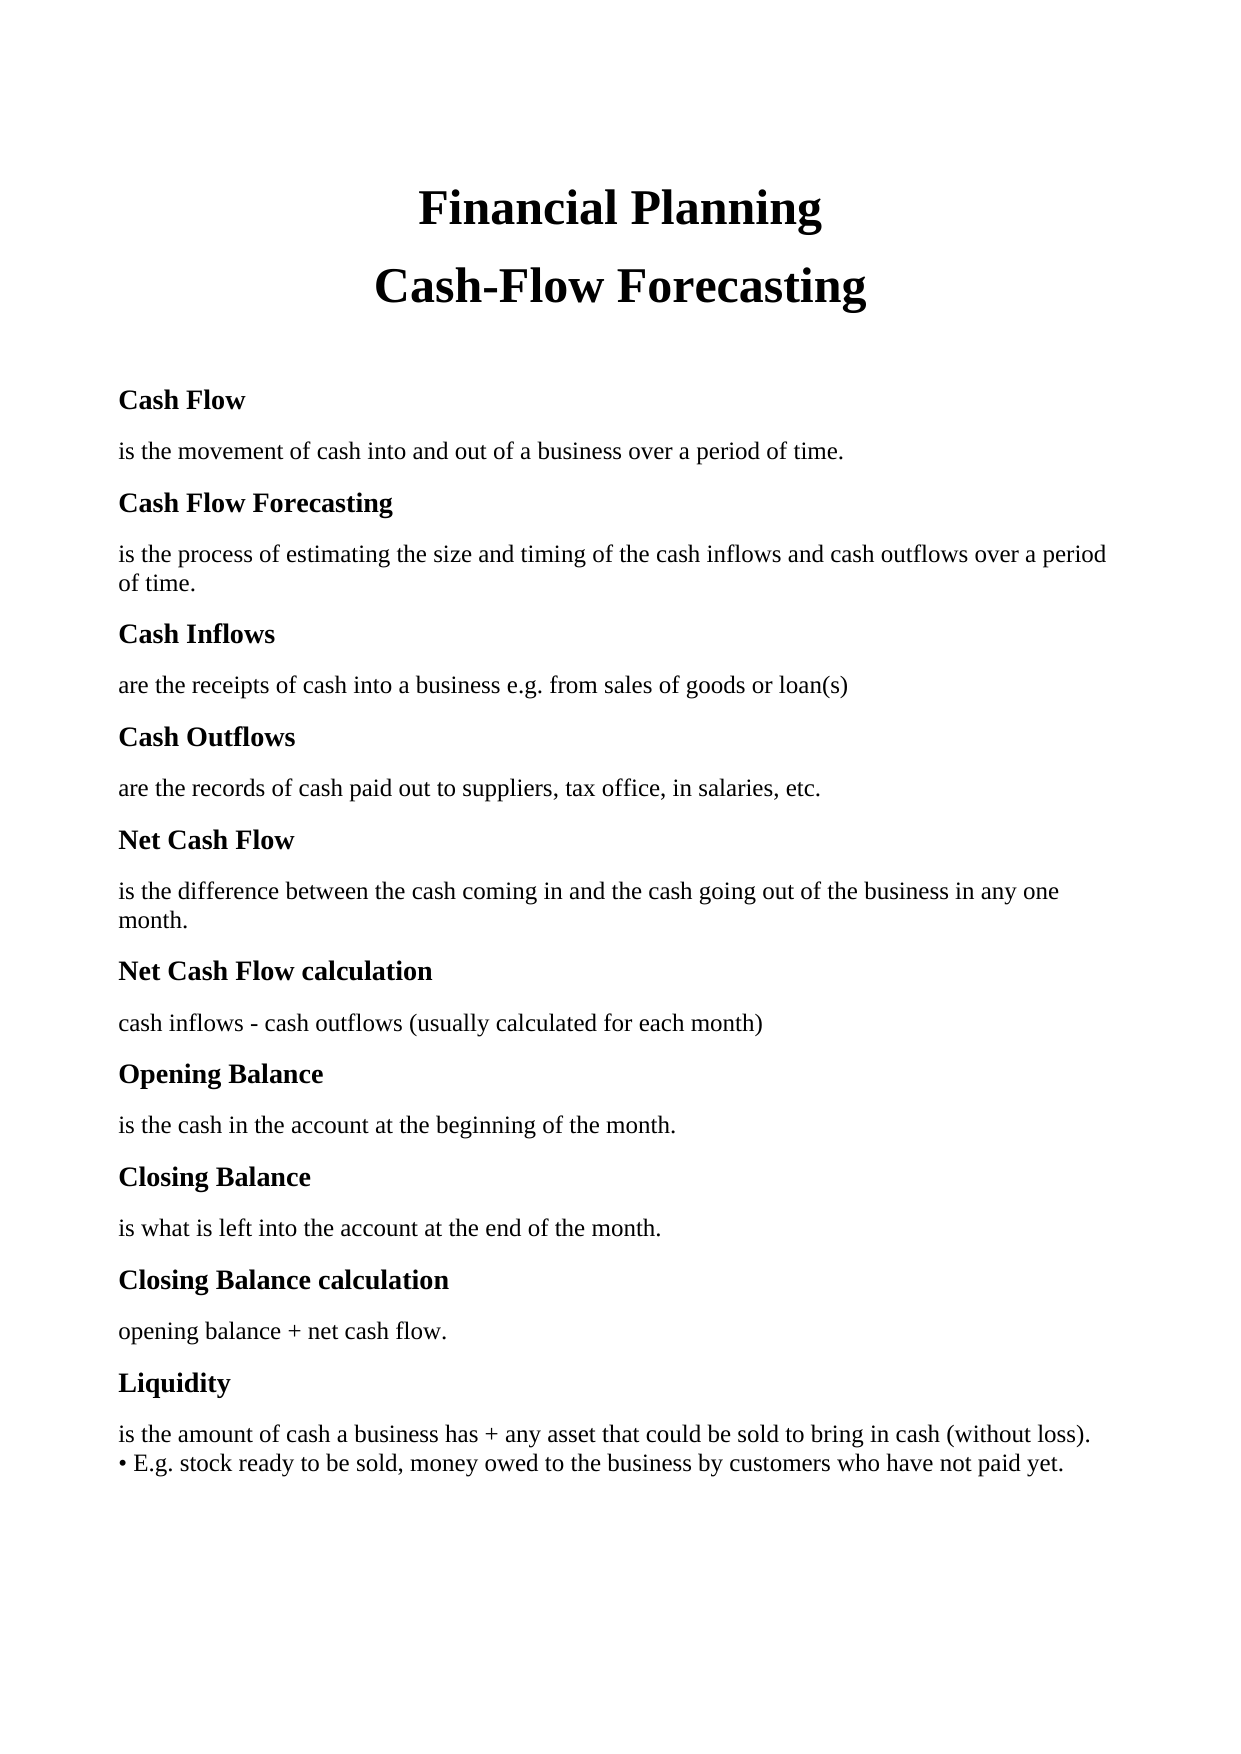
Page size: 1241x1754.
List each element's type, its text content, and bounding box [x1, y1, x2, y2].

text cash inflows - cash outflows (usually calculated for each month) [118, 1008, 1122, 1036]
text Financial Planning [118, 177, 1122, 235]
text is the movement of cash into and out of a business over a period of time. [118, 436, 1122, 465]
text is the difference between the cash coming in and the cash going out of the business in any one month. [118, 876, 1122, 934]
text Cash Outflows [118, 720, 1122, 752]
text is what is left into the account at the end of the month. [118, 1213, 1122, 1242]
text Closing Balance calculation [118, 1263, 1122, 1295]
text is the amount of cash a business has + any asset that could be sold to bring in cash (without loss). • E.g. stock ready to be sold, money owed to the business by customers who have not paid yet. [118, 1419, 1122, 1476]
text Cash-Flow Forecasting [118, 256, 1122, 313]
text are the records of cash paid out to suppliers, tax office, in salaries, etc. [118, 773, 1122, 802]
text is the cash in the account at the beginning of the month. [118, 1111, 1122, 1139]
text Net Cash Flow calculation [118, 954, 1122, 987]
text Opening Balance [118, 1057, 1122, 1090]
text Closing Balance [118, 1160, 1122, 1192]
text is the process of estimating the size and timing of the cash inflows and cash outflows over a period of time. [118, 539, 1122, 596]
text Cash Inflows [118, 617, 1122, 650]
text Cash Flow [118, 383, 1122, 415]
text Cash Flow Forecasting [118, 486, 1122, 518]
text Net Cash Flow [118, 823, 1122, 855]
text opening balance + net cash flow. [118, 1316, 1122, 1345]
text Liquidity [118, 1366, 1122, 1398]
text are the receipts of cash into a business e.g. from sales of goods or loan(s) [118, 671, 1122, 699]
